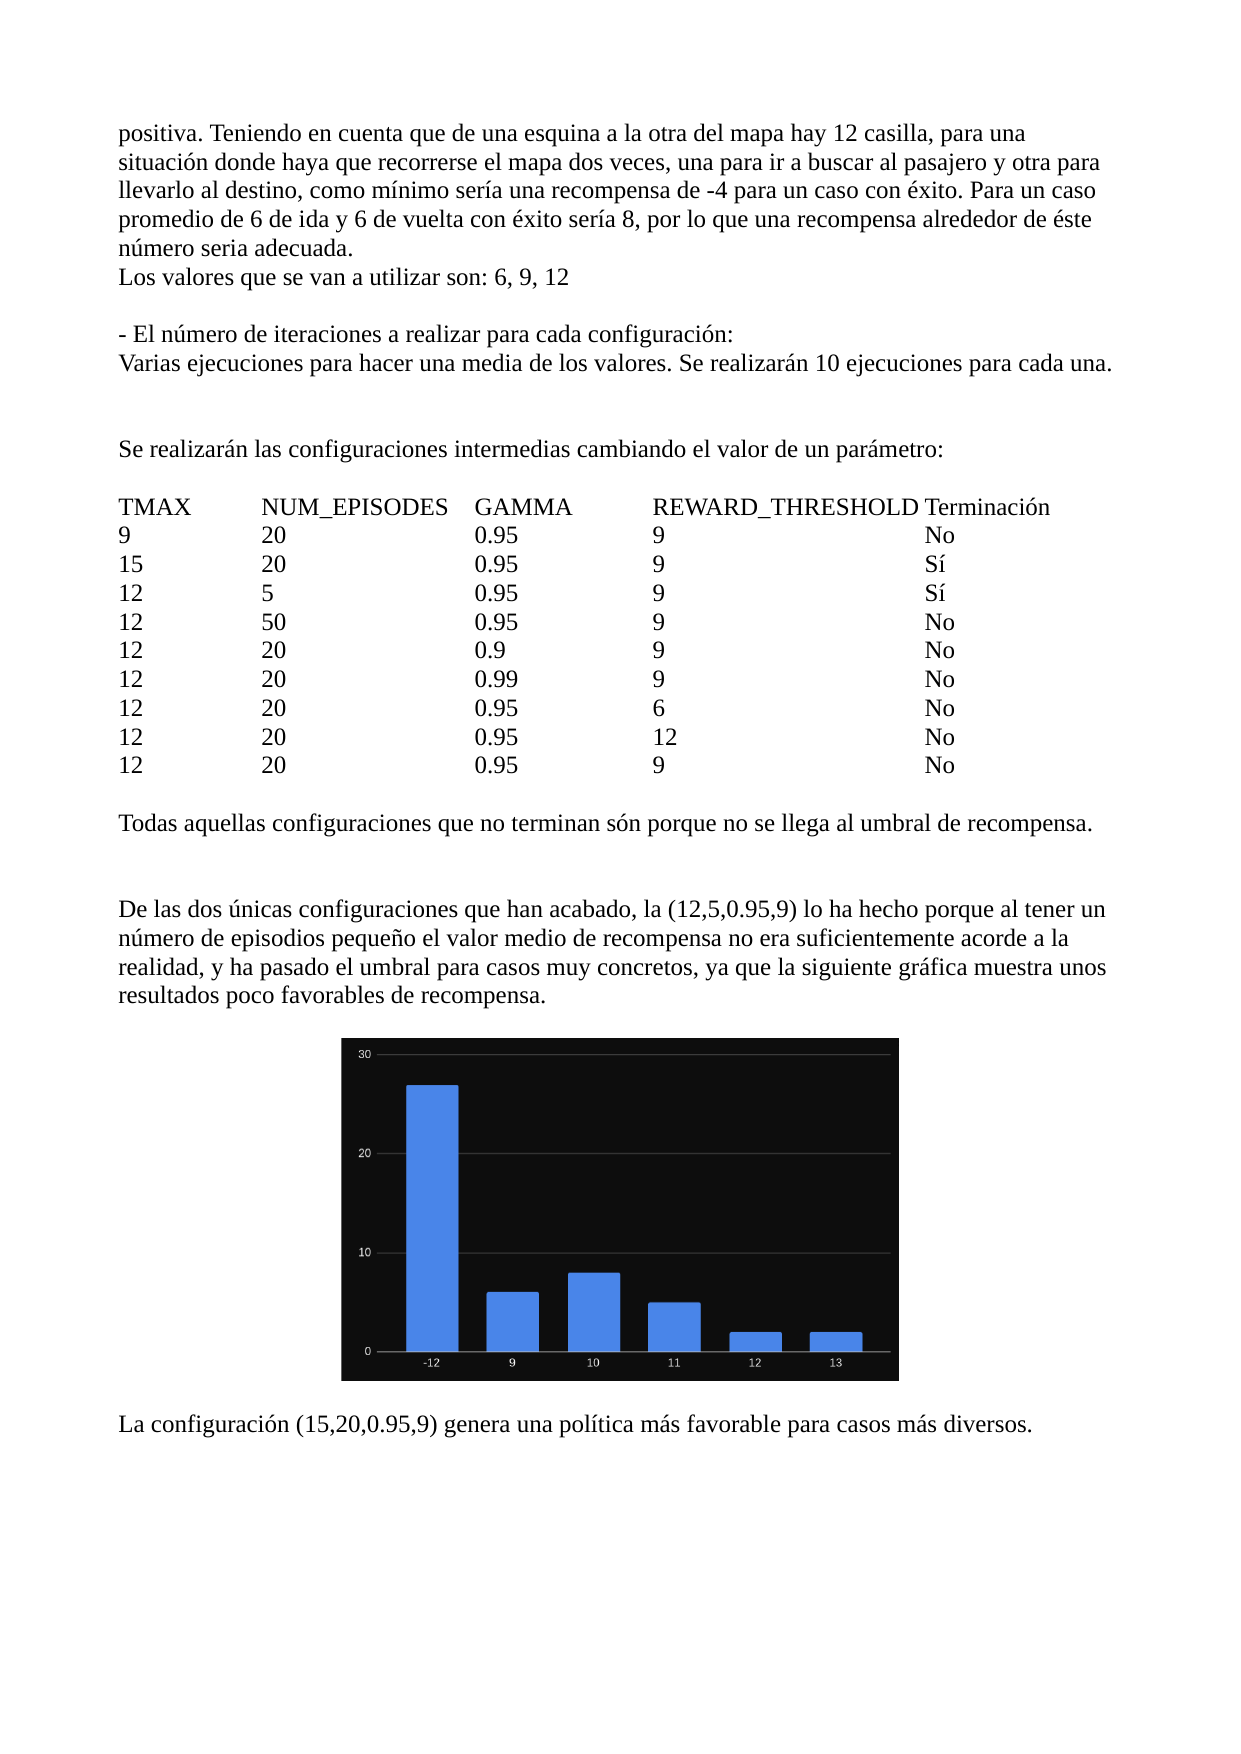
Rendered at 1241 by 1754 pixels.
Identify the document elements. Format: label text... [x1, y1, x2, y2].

table_header Terminación [924, 492, 1122, 521]
table_cell 12 [118, 693, 261, 722]
table_cell No [924, 751, 1122, 779]
text Se realizarán las configuraciones intermedias cambiando el valor de un parámetro: [118, 434, 1122, 463]
table_header REWARD_THRESHOLD [653, 492, 924, 521]
table_cell 20 [261, 693, 474, 722]
table_cell 0.95 [474, 693, 652, 722]
table_cell 20 [261, 636, 474, 664]
table_cell 12 [118, 607, 261, 636]
table_cell 20 [261, 664, 474, 693]
table_cell 50 [261, 607, 474, 636]
text De las dos únicas configuraciones que han acabado, la (12,5,0.95,9) lo ha hecho porque al tener un número de episodios pequeño el valor medio de recompensa no era suficientemente acorde a la realidad, y ha pasado el umbral para casos muy concretos, ya que la siguiente gráfica muestra unos resultados poco favorables de recompensa. [118, 894, 1122, 1009]
table_header NUM_EPISODES [261, 492, 474, 521]
table_cell 0.9 [474, 636, 652, 664]
table_cell 12 [118, 578, 261, 607]
text - El número de iteraciones a realizar para cada configuración: [118, 319, 1122, 348]
table_cell No [924, 722, 1122, 751]
table_cell 0.95 [474, 751, 652, 779]
table_cell 9 [653, 664, 924, 693]
table_cell 20 [261, 751, 474, 779]
table_cell No [924, 636, 1122, 664]
text Los valores que se van a utilizar son: 6, 9, 12 [118, 262, 1122, 291]
table_cell 12 [118, 636, 261, 664]
table_cell 0.95 [474, 549, 652, 578]
table_cell 12 [118, 722, 261, 751]
table_cell 0.99 [474, 664, 652, 693]
table_header TMAX [118, 492, 261, 521]
table_cell No [924, 521, 1122, 549]
table_cell 9 [118, 521, 261, 549]
text positiva. Teniendo en cuenta que de una esquina a la otra del mapa hay 12 casilla, para una situación donde haya que recorrerse el mapa dos veces, una para ir a buscar al pasajero y otra para llevarlo al destino, como mínimo sería una recompensa de -4 para un caso con éxito. Para un caso promedio de 6 de ida y 6 de vuelta con éxito sería 8, por lo que una recompensa alrededor de éste número seria adecuada. [118, 118, 1122, 262]
table_cell 5 [261, 578, 474, 607]
table_cell 0.95 [474, 578, 652, 607]
table_cell Sí [924, 549, 1122, 578]
table_cell 12 [653, 722, 924, 751]
text Todas aquellas configuraciones que no terminan són porque no se llega al umbral de recompensa. [118, 808, 1122, 837]
table_cell 9 [653, 521, 924, 549]
table_cell 20 [261, 722, 474, 751]
table_cell 20 [261, 549, 474, 578]
table_cell 9 [653, 636, 924, 664]
table_cell 9 [653, 549, 924, 578]
table_cell 0.95 [474, 607, 652, 636]
table_cell 0.95 [474, 722, 652, 751]
table_header GAMMA [474, 492, 652, 521]
table_cell 9 [653, 578, 924, 607]
table_cell 9 [653, 751, 924, 779]
table_cell 12 [118, 664, 261, 693]
text Varias ejecuciones para hacer una media de los valores. Se realizarán 10 ejecuciones para cada una. [118, 348, 1122, 377]
picture [341, 1038, 899, 1381]
table_cell No [924, 607, 1122, 636]
table_cell 12 [118, 751, 261, 779]
table_cell Sí [924, 578, 1122, 607]
table_cell 20 [261, 521, 474, 549]
table_cell 0.95 [474, 521, 652, 549]
text La configuración (15,20,0.95,9) genera una política más favorable para casos más diversos. [118, 1409, 1122, 1438]
table_cell 9 [653, 607, 924, 636]
table_cell 6 [653, 693, 924, 722]
table_cell No [924, 664, 1122, 693]
table_cell No [924, 693, 1122, 722]
table_cell 15 [118, 549, 261, 578]
